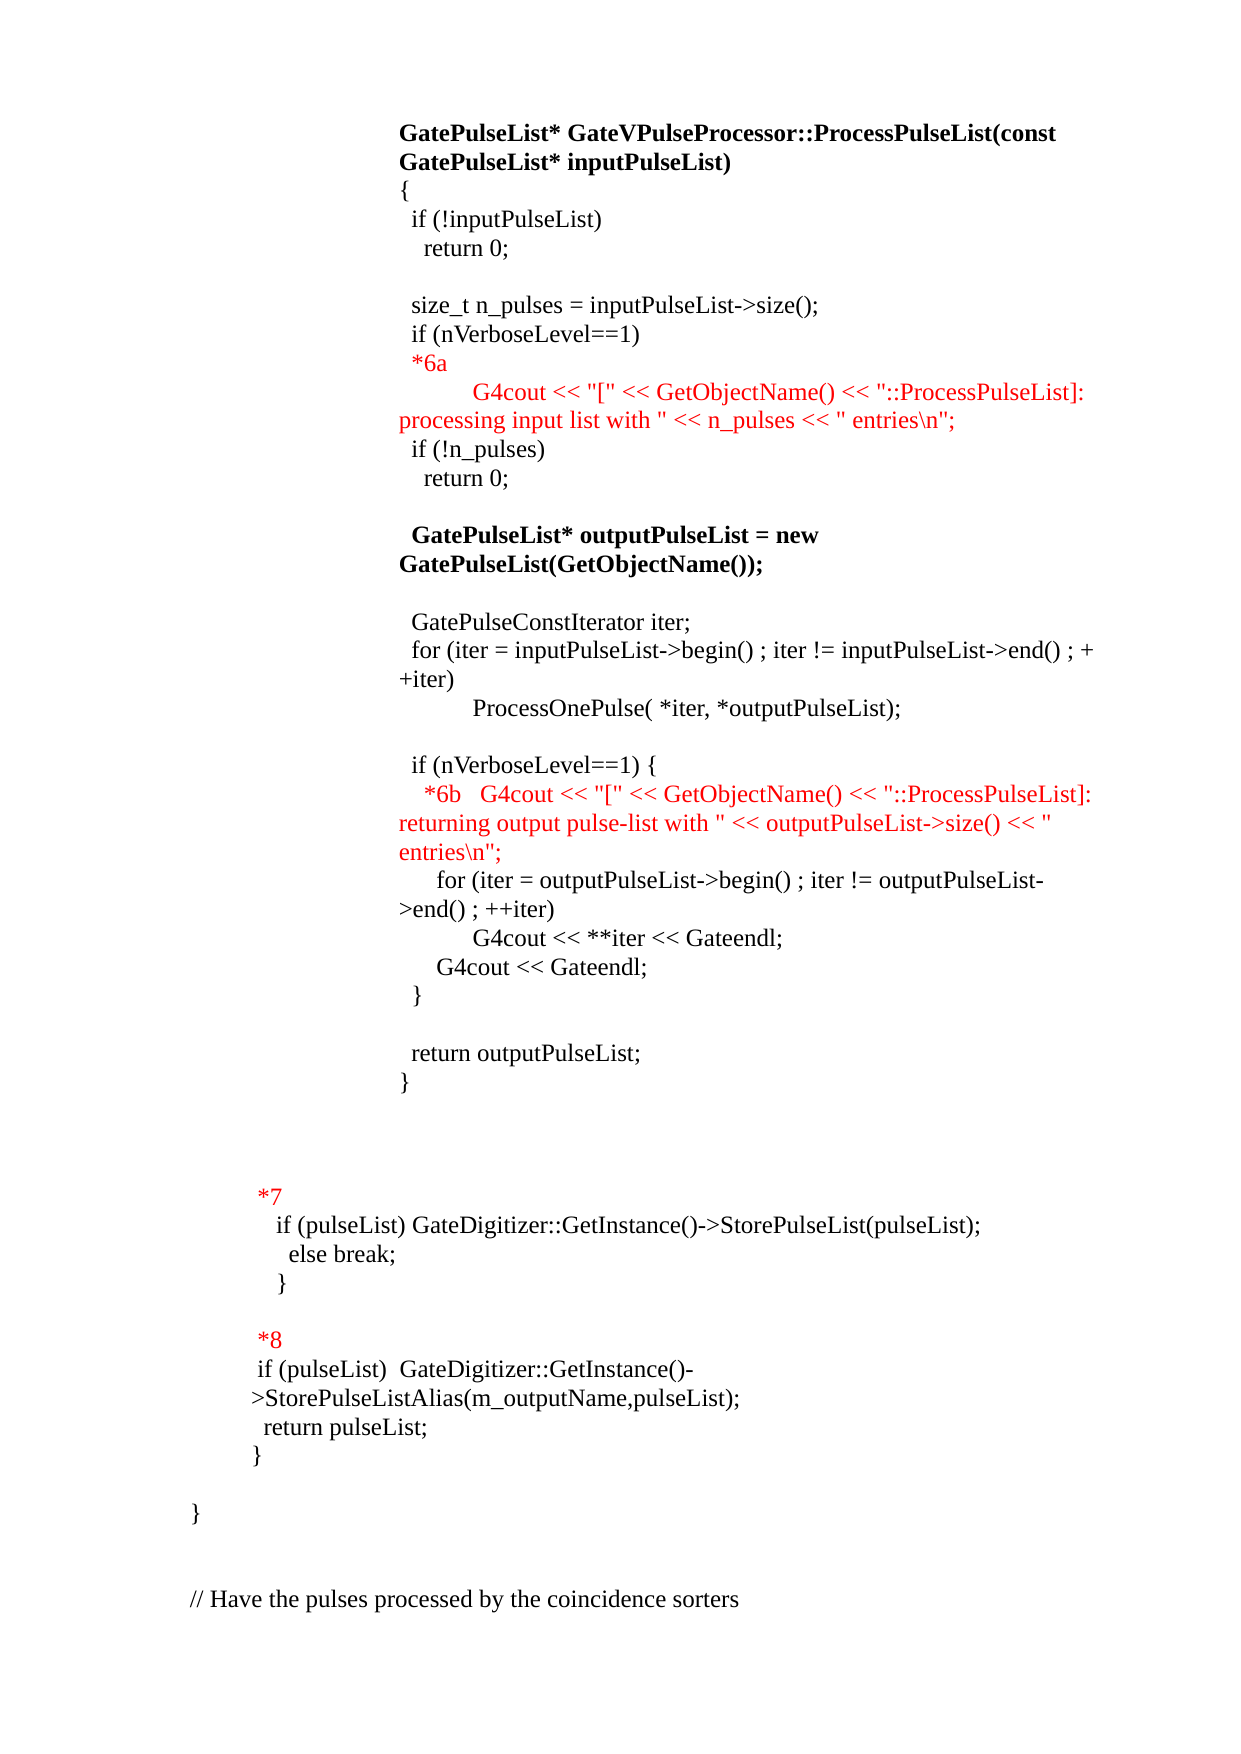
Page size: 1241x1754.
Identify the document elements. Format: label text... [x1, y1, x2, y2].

text if (!n_pulses) [398, 434, 1123, 463]
text for (iter = inputPulseList->begin() ; iter != inputPulseList->end() ; ++iter) [398, 636, 1123, 693]
text size_t n_pulses = inputPulseList->size(); [398, 291, 1123, 319]
text } [251, 1441, 1123, 1469]
text else break; [251, 1239, 1123, 1268]
text GatePulseList* GateVPulseProcessor::ProcessPulseList(const GatePulseList* inputPulseList) [398, 118, 1123, 176]
text } [251, 1268, 1123, 1297]
text *6a [398, 348, 1123, 377]
text G4cout << **iter << Gateendl; [398, 923, 1123, 952]
text } [398, 1067, 1123, 1096]
text GatePulseList* outputPulseList = new GatePulseList(GetObjectName()); [398, 521, 1123, 578]
text G4cout << Gateendl; [398, 952, 1123, 981]
text if (pulseList) GateDigitizer::GetInstance()->StorePulseListAlias(m_outputName,pulseList); [251, 1354, 1123, 1412]
text *8 [251, 1326, 1123, 1354]
text *7 [251, 1182, 1123, 1211]
text } [177, 1498, 1123, 1527]
text return outputPulseList; [398, 1038, 1123, 1067]
text *6b G4cout << "[" << GetObjectName() << "::ProcessPulseList]: returning output pulse-list with " << outputPulseList->size() << " entries\n"; [398, 779, 1123, 866]
text if (nVerboseLevel==1) { [398, 751, 1123, 779]
text if (!inputPulseList) [398, 204, 1123, 233]
text return 0; [398, 233, 1123, 262]
text return 0; [398, 463, 1123, 492]
text for (iter = outputPulseList->begin() ; iter != outputPulseList->end() ; ++iter) [398, 866, 1123, 923]
text if (nVerboseLevel==1) [398, 319, 1123, 348]
text { [398, 176, 1123, 204]
text G4cout << "[" << GetObjectName() << "::ProcessPulseList]: processing input list with " << n_pulses << " entries\n"; [398, 377, 1123, 434]
text } [398, 981, 1123, 1009]
text GatePulseConstIterator iter; [398, 607, 1123, 636]
text return pulseList; [251, 1412, 1123, 1441]
text if (pulseList) GateDigitizer::GetInstance()->StorePulseList(pulseList); [251, 1211, 1123, 1239]
text ProcessOnePulse( *iter, *outputPulseList); [398, 693, 1123, 722]
text // Have the pulses processed by the coincidence sorters [177, 1584, 1123, 1613]
